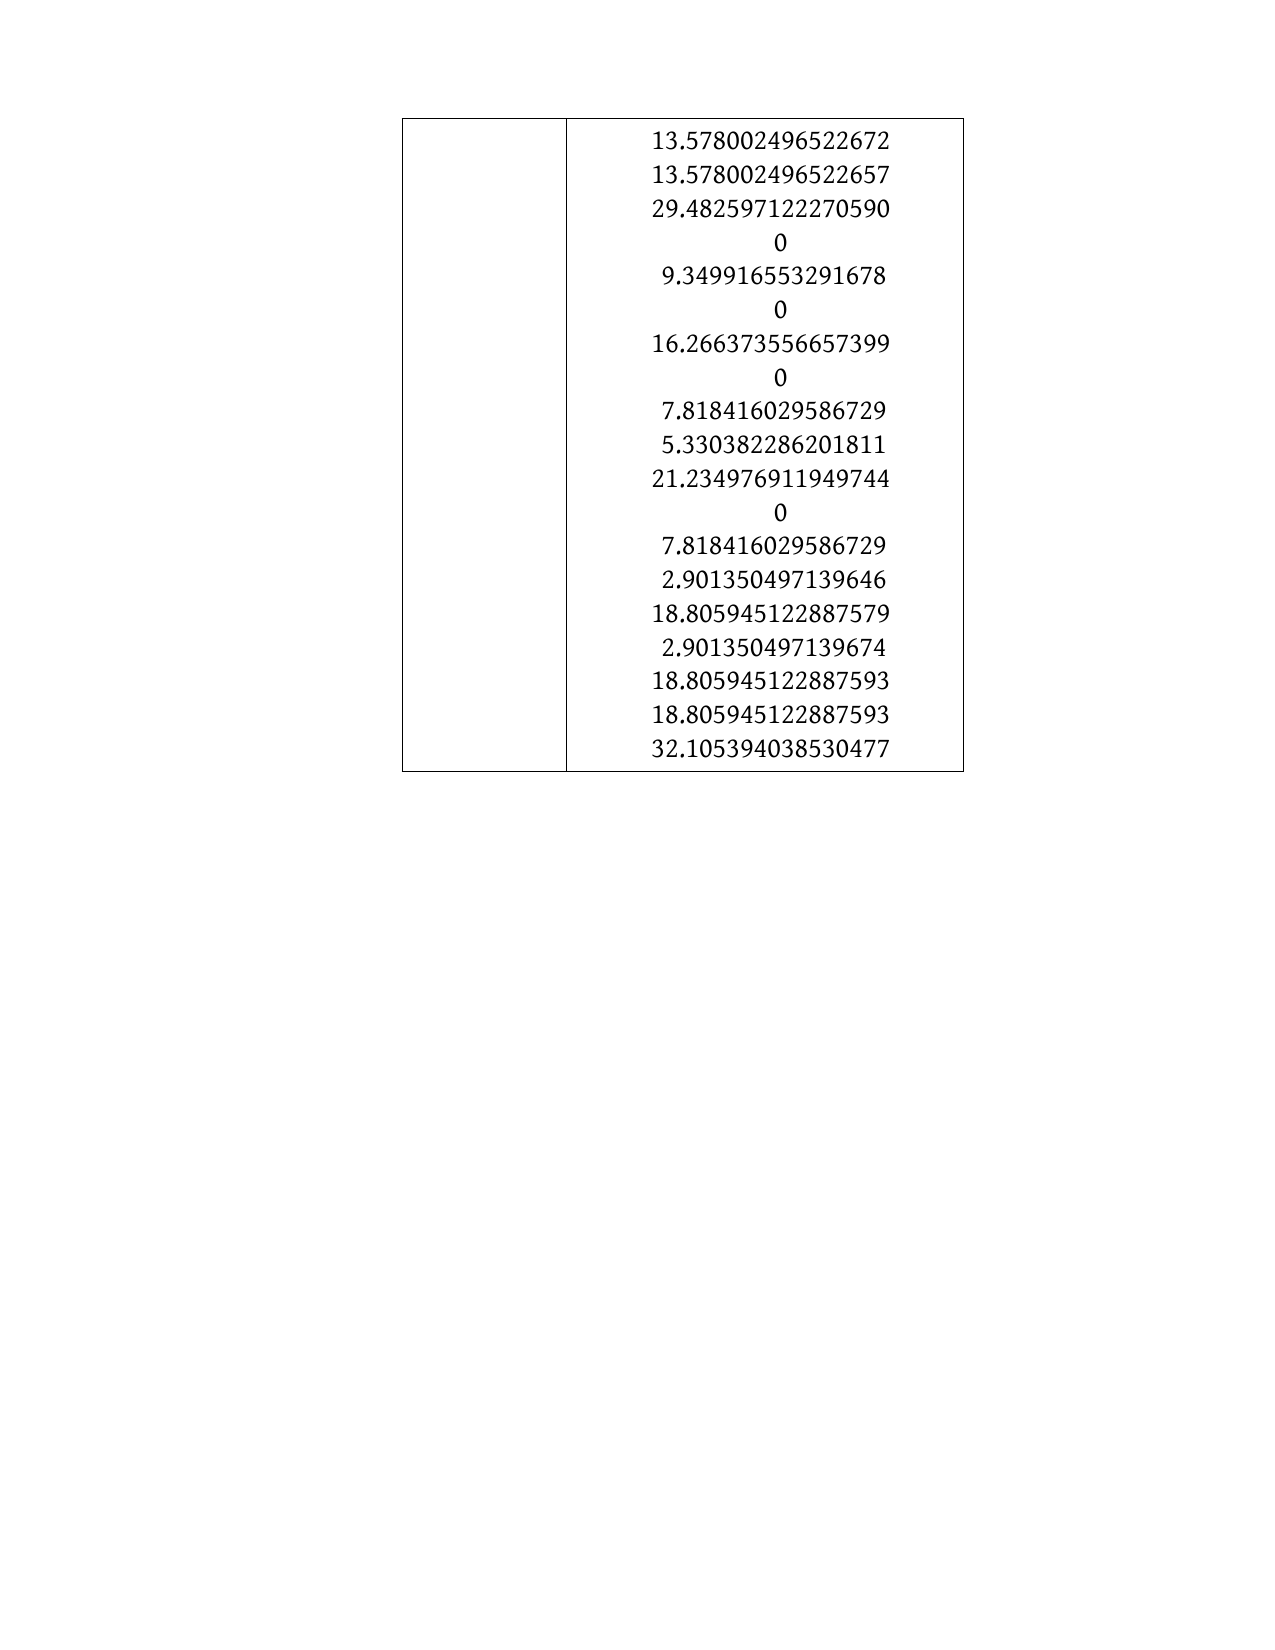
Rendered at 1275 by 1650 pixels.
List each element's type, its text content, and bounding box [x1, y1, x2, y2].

table_cell 13.578002496522672 13.578002496522657 29.482597122270590 0 9.349916553291678 0 16.266373556657399 0 7.818416029586729 5.330382286201811 21.234976911949744 0 7.818416029586729 2.901350497139646 18.805945122887579 2.901350497139674 18.805945122887593 18.805945122887593 32.105394038530477 [567, 119, 963, 771]
table_cell [403, 119, 566, 771]
